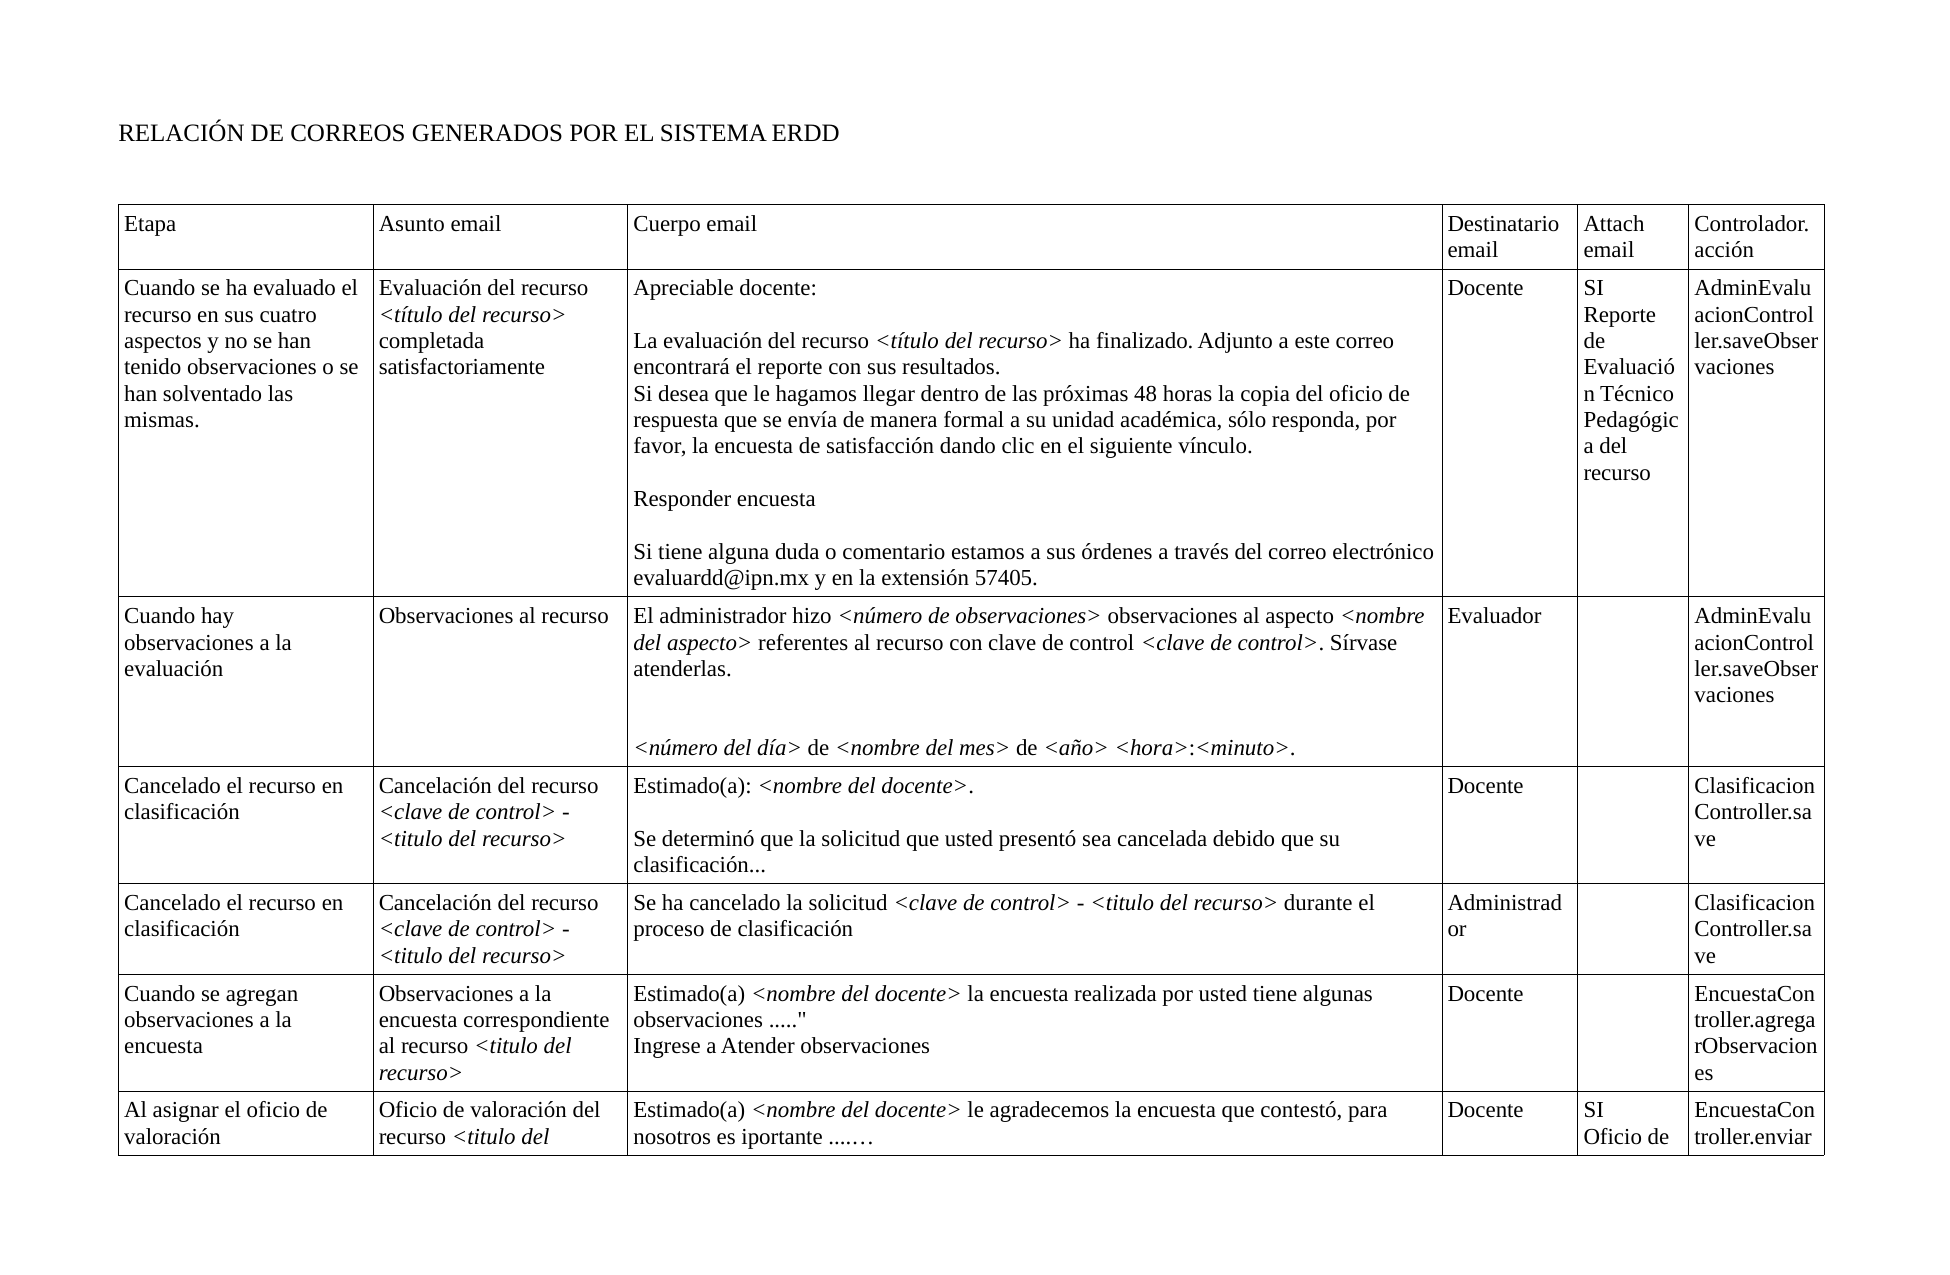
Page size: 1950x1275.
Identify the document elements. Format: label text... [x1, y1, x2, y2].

table_cell Estimado(a) <nombre del docente> la encuesta realizada por usted tiene algunas observaciones ....." Ingrese a Atender observaciones [628, 975, 1442, 1091]
table_cell Oficio de valoración del recurso <titulo del [374, 1092, 627, 1155]
table_cell ClasificacionController.save [1689, 767, 1824, 883]
table_cell Cancelado el recurso en clasificación [119, 884, 373, 974]
table_cell Observaciones a la encuesta correspondiente al recurso <titulo del recurso> [374, 975, 627, 1091]
table_cell AdminEvaluacionController.saveObservaciones [1689, 597, 1824, 766]
table_cell Cancelación del recurso <clave de control> - <titulo del recurso> [374, 767, 627, 883]
table_cell Al asignar el oficio de valoración [119, 1092, 373, 1155]
table_header Asunto email [374, 205, 627, 269]
table_cell SI Oficio de [1578, 1092, 1688, 1155]
table_cell Docente [1443, 975, 1577, 1091]
table_cell Apreciable docente: La evaluación del recurso <título del recurso> ha finalizado. Adjunto a este correo encontrará el reporte con sus resultados. Si desea que le hagamos llegar dentro de las próximas 48 horas la copia del oficio de respuesta que se envía de manera formal a su unidad académica, sólo responda, por favor, la encuesta de satisfacción dando clic en el siguiente vínculo. Responder encuesta Si tiene alguna duda o comentario estamos a sus órdenes a través del correo electrónico evaluardd@ipn.mx y en la extensión 57405. [628, 270, 1442, 596]
table_cell EncuestaController.enviar [1689, 1092, 1824, 1155]
table_cell Docente [1443, 1092, 1577, 1155]
table_cell [1578, 884, 1688, 974]
table_cell Observaciones al recurso [374, 597, 627, 766]
table_cell [1578, 597, 1688, 766]
table_cell Estimado(a): <nombre del docente>. Se determinó que la solicitud que usted presentó sea cancelada debido que su clasificación... [628, 767, 1442, 883]
table_cell ClasificacionController.save [1689, 884, 1824, 974]
table_cell Docente [1443, 767, 1577, 883]
table_cell Estimado(a) <nombre del docente> le agradecemos la encuesta que contestó, para nosotros es iportante ....… [628, 1092, 1442, 1155]
table_cell [1578, 975, 1688, 1091]
table_cell Cuando se ha evaluado el recurso en sus cuatro aspectos y no se han tenido observaciones o se han solventado las mismas. [119, 270, 373, 596]
table_header Attach email [1578, 205, 1688, 269]
table_cell Evaluación del recurso <título del recurso> completada satisfactoriamente [374, 270, 627, 596]
table_header Cuerpo email [628, 205, 1442, 269]
table_cell Administrador [1443, 884, 1577, 974]
table_cell Cuando se agregan observaciones a la encuesta [119, 975, 373, 1091]
table_cell SI Reporte de Evaluación Técnico Pedagógica del recurso [1578, 270, 1688, 596]
table_cell Evaluador [1443, 597, 1577, 766]
table_cell Cuando hay observaciones a la evaluación [119, 597, 373, 766]
table_cell Cancelado el recurso en clasificación [119, 767, 373, 883]
table_cell Cancelación del recurso <clave de control> - <titulo del recurso> [374, 884, 627, 974]
text RELACIÓN DE CORREOS GENERADOS POR EL SISTEMA ERDD [118, 118, 1832, 147]
table_cell Se ha cancelado la solicitud <clave de control> - <titulo del recurso> durante el proceso de clasificación [628, 884, 1442, 974]
table_header Etapa [119, 205, 373, 269]
table_header Destinatario email [1443, 205, 1577, 269]
table_cell EncuestaController.agregarObservaciones [1689, 975, 1824, 1091]
table_cell [1578, 767, 1688, 883]
table_cell Docente [1443, 270, 1577, 596]
table_cell AdminEvaluacionController.saveObservaciones [1689, 270, 1824, 596]
table_cell El administrador hizo <número de observaciones> observaciones al aspecto <nombre del aspecto> referentes al recurso con clave de control <clave de control>. Sírvase atenderlas. <número del día> de <nombre del mes> de <año> <hora>:<minuto>. [628, 597, 1442, 766]
table_header Controlador.acción [1689, 205, 1824, 269]
